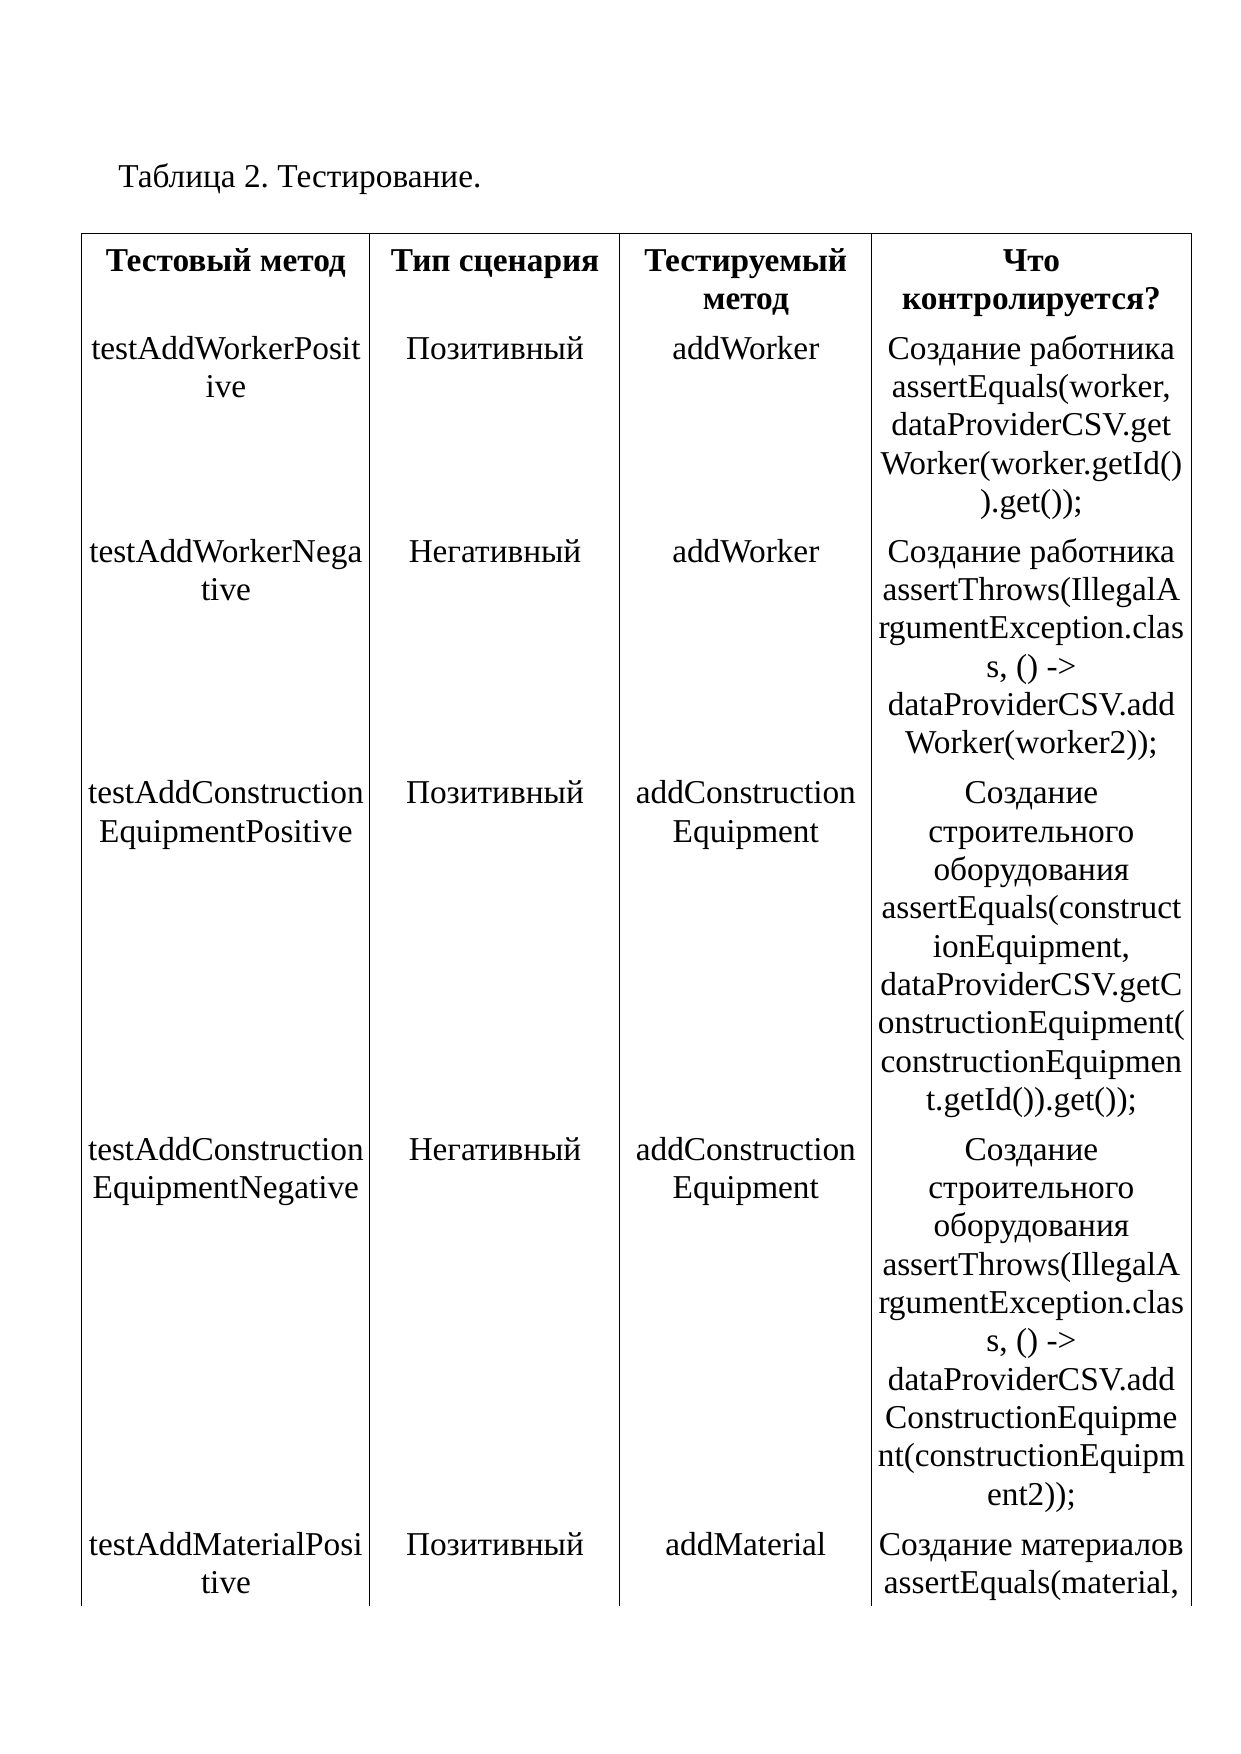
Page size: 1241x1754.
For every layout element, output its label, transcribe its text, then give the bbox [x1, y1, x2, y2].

table_cell addConstructionEquipment [620, 767, 871, 1123]
table_cell Создание работника assertEquals(worker, dataProviderCSV.getWorker(worker.getId()).get()); [872, 322, 1191, 525]
table_cell Негативный [370, 525, 619, 767]
table_cell Создание строительного оборудования assertEquals(constructionEquipment, dataProviderCSV.getConstructionEquipment(constructionEquipment.getId()).get()); [872, 767, 1191, 1123]
table_cell Позитивный [370, 1518, 619, 1606]
table_cell testAddConstructionEquipmentNegative [82, 1123, 369, 1518]
table_cell Создание работника assertThrows(IllegalArgumentException.class, () -> dataProviderCSV.addWorker(worker2)); [872, 525, 1191, 767]
table_cell addConstructionEquipment [620, 1123, 871, 1518]
table_cell addMaterial [620, 1518, 871, 1606]
table_cell addWorker [620, 322, 871, 525]
table_cell testAddWorkerNegative [82, 525, 369, 767]
text Таблица 2. Тестирование. [118, 156, 1122, 195]
table_header Тестируемый метод [620, 234, 871, 322]
table_cell addWorker [620, 525, 871, 767]
table_cell testAddMaterialPositive [82, 1518, 369, 1606]
table_cell testAddConstructionEquipmentPositive [82, 767, 369, 1123]
table_cell Позитивный [370, 767, 619, 1123]
table_cell Создание материалов assertEquals(material, [872, 1518, 1191, 1606]
table_cell Негативный [370, 1123, 619, 1518]
table_header Тип сценария [370, 234, 619, 322]
table_cell Создание строительного оборудования assertThrows(IllegalArgumentException.class, () -> dataProviderCSV.addConstructionEquipment(constructionEquipment2)); [872, 1123, 1191, 1518]
table_header Что контролируется? [872, 234, 1191, 322]
table_cell Позитивный [370, 322, 619, 525]
table_cell testAddWorkerPositive [82, 322, 369, 525]
table_header Тестовый метод [82, 234, 369, 322]
